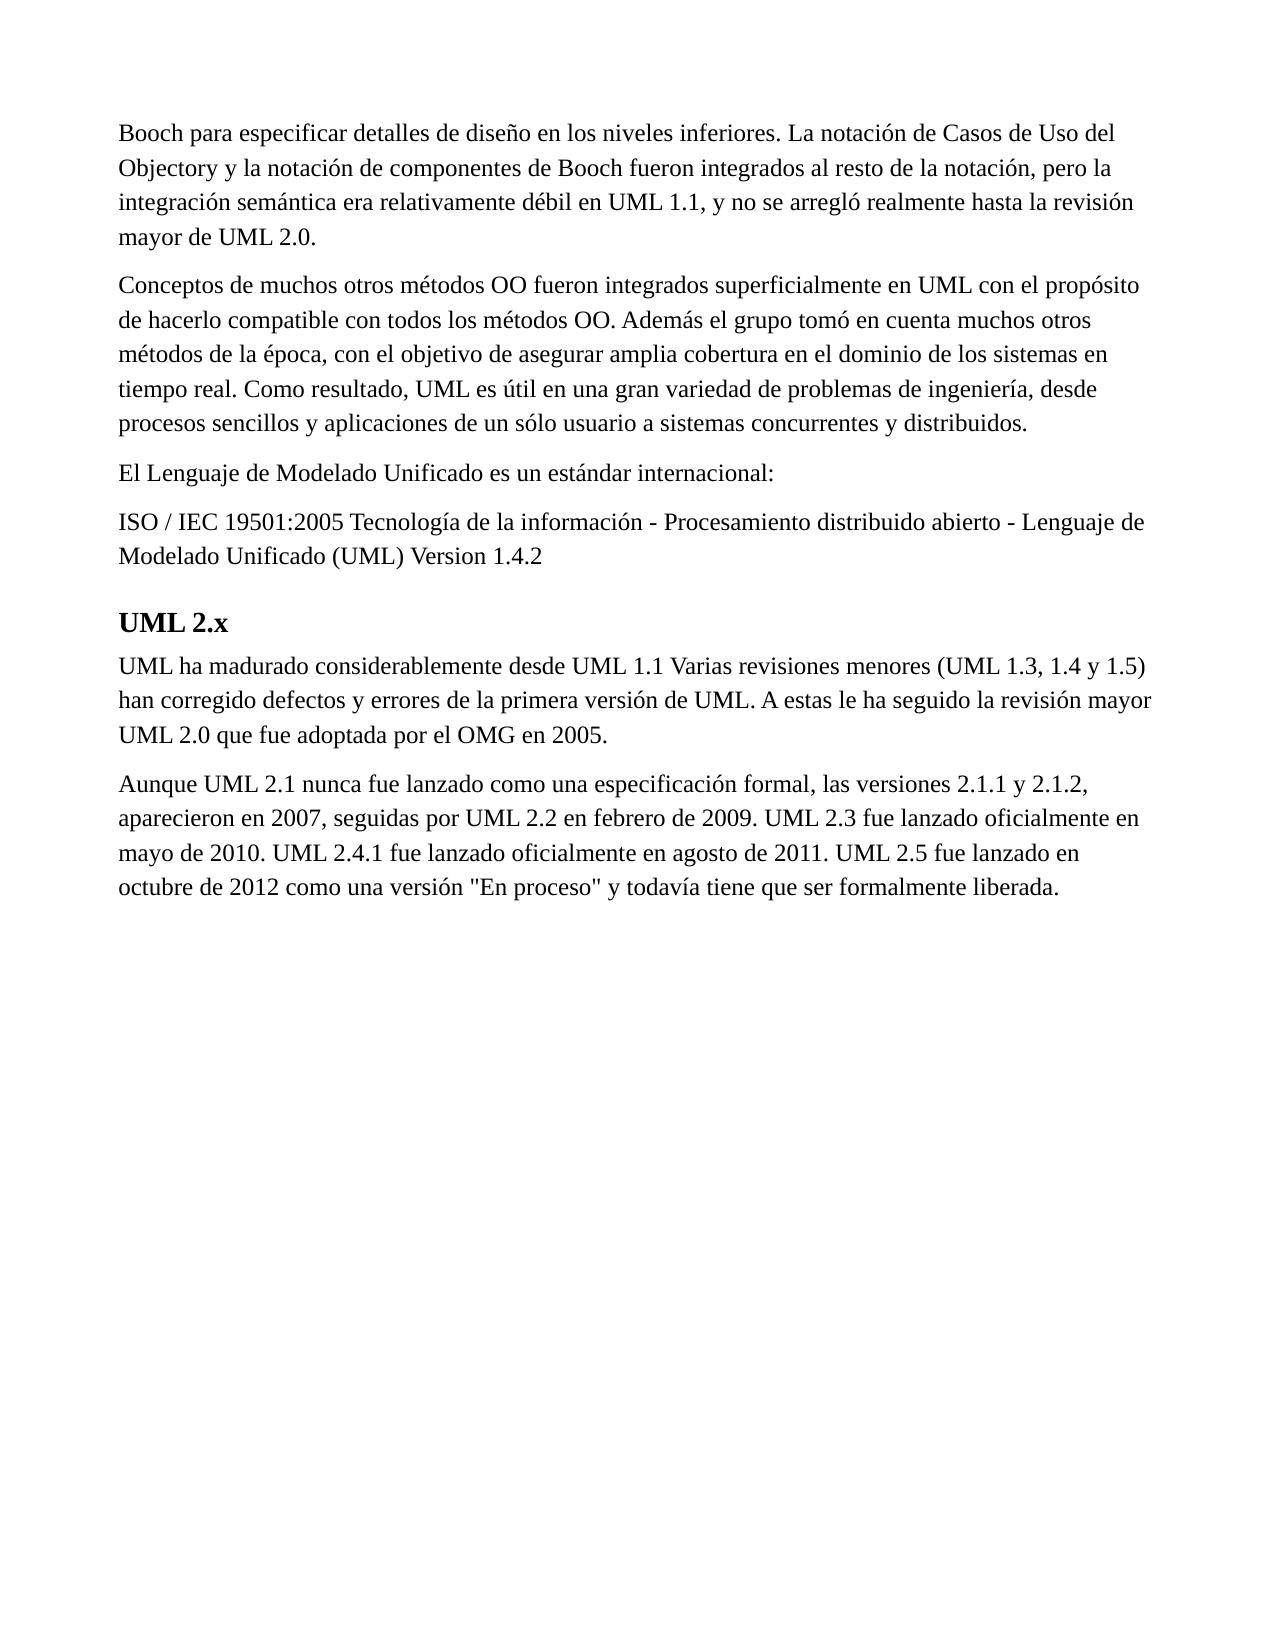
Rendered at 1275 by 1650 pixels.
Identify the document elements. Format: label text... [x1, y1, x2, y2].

subtitle UML 2.x [118, 605, 1157, 638]
text El Lenguaje de Modelado Unificado es un estándar internacional: [118, 458, 1157, 486]
text Booch para especificar detalles de diseño en los niveles inferiores. La notación de Casos de Uso del Objectory y la notación de componentes de Booch fueron integrados al resto de la notación, pero la integración semántica era relativamente débil en UML 1.1, y no se arregló realmente hasta la revisión mayor de UML 2.0. [118, 118, 1157, 250]
text Conceptos de muchos otros métodos OO fueron integrados superficialmente en UML con el propósito de hacerlo compatible con todos los métodos OO. Además el grupo tomó en cuenta muchos otros métodos de la época, con el objetivo de asegurar amplia cobertura en el dominio de los sistemas en tiempo real. Como resultado, UML es útil en una gran variedad de problemas de ingeniería, desde procesos sencillos y aplicaciones de un sólo usuario a sistemas concurrentes y distribuidos. [118, 271, 1157, 437]
text ISO / IEC 19501:2005 Tecnología de la información - Procesamiento distribuido abierto - Lenguaje de Modelado Unificado (UML) Version 1.4.2 [118, 507, 1157, 570]
text Aunque UML 2.1 nunca fue lanzado como una especificación formal, las versiones 2.1.1 y 2.1.2, aparecieron en 2007, seguidas por UML 2.2 en febrero de 2009. UML 2.3 fue lanzado oficialmente en mayo de 2010. UML 2.4.1 fue lanzado oficialmente en agosto de 2011. UML 2.5 fue lanzado en octubre de 2012 como una versión "En proceso" y todavía tiene que ser formalmente liberada. [118, 769, 1157, 901]
text UML ha madurado considerablemente desde UML 1.1 Varias revisiones menores (UML 1.3, 1.4 y 1.5) han corregido defectos y errores de la primera versión de UML. A estas le ha seguido la revisión mayor UML 2.0 que fue adoptada por el OMG en 2005. [118, 651, 1157, 748]
